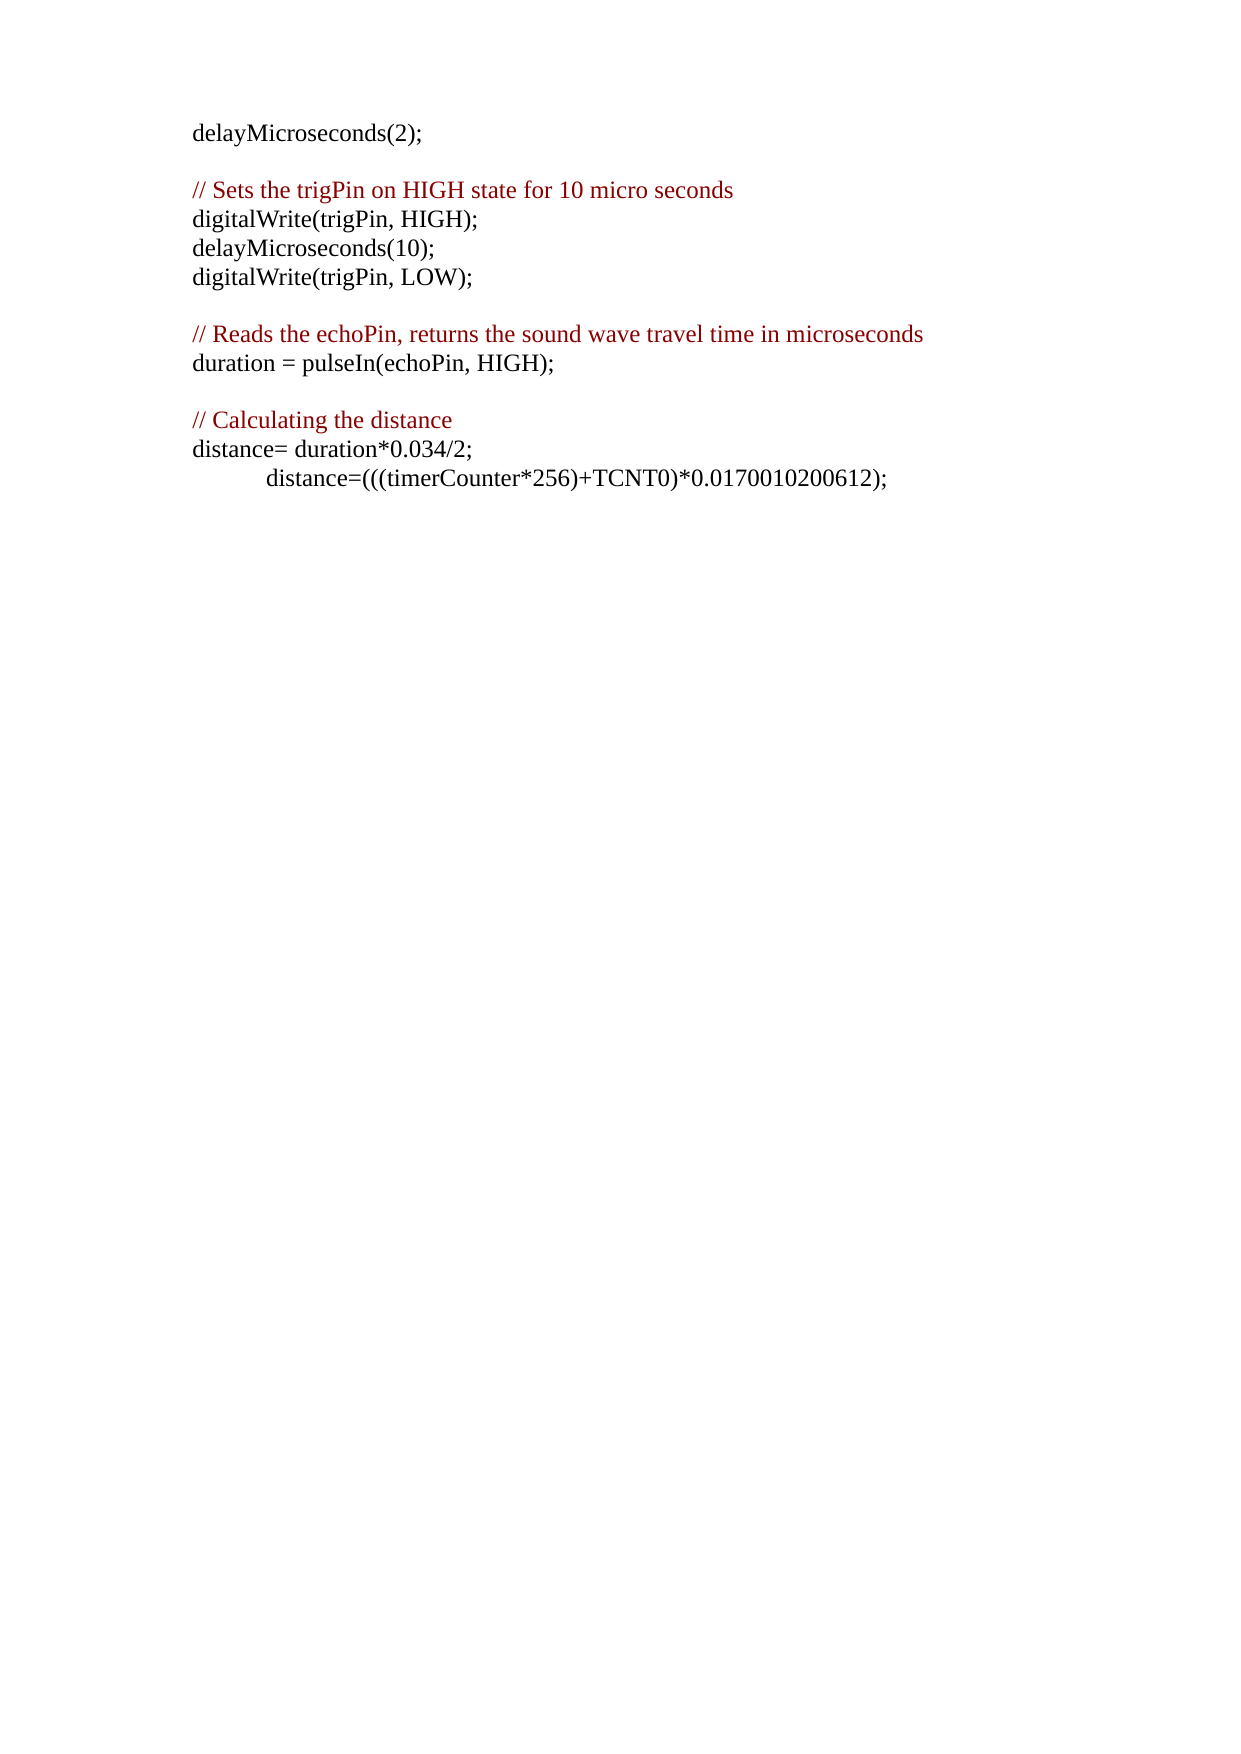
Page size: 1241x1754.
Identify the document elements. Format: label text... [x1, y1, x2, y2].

text digitalWrite(trigPin, LOW); [118, 262, 1122, 291]
text // Calculating the distance [118, 406, 1122, 434]
text delayMicroseconds(2); [118, 118, 1122, 147]
text distance= duration*0.034/2; [118, 434, 1122, 463]
text delayMicroseconds(10); [118, 233, 1122, 262]
text duration = pulseIn(echoPin, HIGH); [118, 348, 1122, 377]
text // Reads the echoPin, returns the sound wave travel time in microseconds [118, 319, 1122, 348]
text digitalWrite(trigPin, HIGH); [118, 204, 1122, 233]
text // Sets the trigPin on HIGH state for 10 micro seconds [118, 176, 1122, 204]
text distance=(((timerCounter*256)+TCNT0)*0.0170010200612); [118, 463, 1122, 492]
